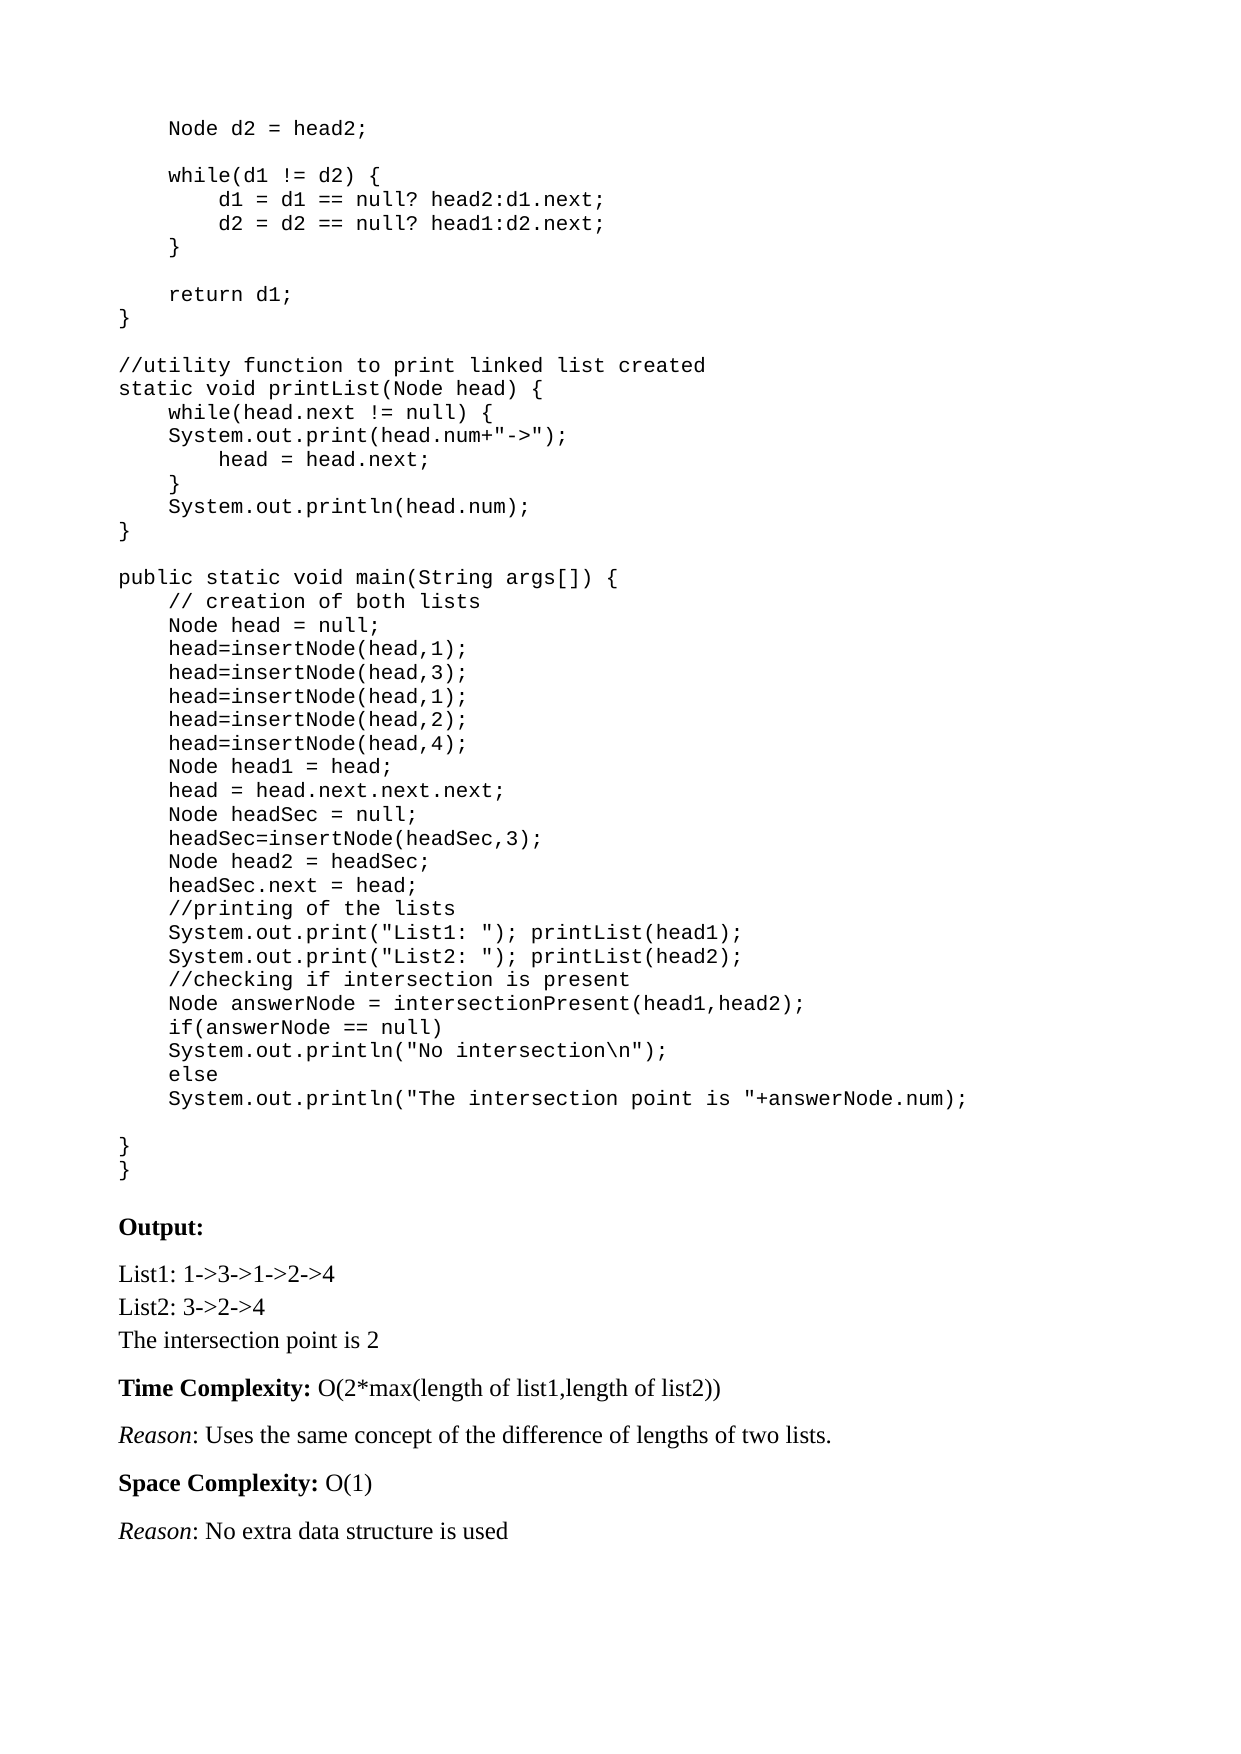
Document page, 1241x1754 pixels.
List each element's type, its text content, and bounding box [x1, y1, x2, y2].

text Output: [118, 1212, 1122, 1240]
text head = head.next; [118, 449, 1122, 473]
text head=insertNode(head,1); [118, 686, 1122, 709]
text Node head = null; [118, 615, 1122, 638]
text //printing of the lists [118, 898, 1122, 922]
text Node headSec = null; [118, 804, 1122, 827]
text d1 = d1 == null? head2:d1.next; [118, 189, 1122, 213]
text //utility function to print linked list created [118, 354, 1122, 378]
text } [118, 473, 1122, 496]
text Space Complexity: O(1) [118, 1468, 1122, 1497]
text if(answerNode == null) [118, 1017, 1122, 1040]
text head=insertNode(head,4); [118, 733, 1122, 757]
text public static void main(String args[]) { [118, 567, 1122, 591]
text Node answerNode = intersectionPresent(head1,head2); [118, 993, 1122, 1017]
text System.out.print("List2: "); printList(head2); [118, 946, 1122, 969]
text Node head2 = headSec; [118, 851, 1122, 875]
text head=insertNode(head,2); [118, 709, 1122, 733]
text Node d2 = head2; [118, 118, 1122, 142]
text Reason: No extra data structure is used [118, 1516, 1122, 1544]
text } [118, 1158, 1122, 1182]
text while(d1 != d2) { [118, 165, 1122, 189]
text d2 = d2 == null? head1:d2.next; [118, 213, 1122, 236]
text head = head.next.next.next; [118, 780, 1122, 804]
text head=insertNode(head,1); [118, 638, 1122, 662]
text System.out.println(head.num); [118, 496, 1122, 520]
text head=insertNode(head,3); [118, 662, 1122, 686]
text // creation of both lists [118, 591, 1122, 615]
text } [118, 1135, 1122, 1158]
text static void printList(Node head) { [118, 378, 1122, 402]
text while(head.next != null) { [118, 402, 1122, 426]
text } [118, 520, 1122, 544]
text headSec=insertNode(headSec,3); [118, 827, 1122, 851]
text System.out.print(head.num+"->"); [118, 426, 1122, 449]
text } [118, 307, 1122, 331]
text System.out.print("List1: "); printList(head1); [118, 922, 1122, 946]
text List1: 1->3->1->2->4 List2: 3->2->4 The intersection point is 2 [118, 1259, 1122, 1354]
text headSec.next = head; [118, 875, 1122, 898]
text } [118, 236, 1122, 260]
text Time Complexity: O(2*max(length of list1,length of list2)) [118, 1373, 1122, 1402]
text return d1; [118, 284, 1122, 307]
text Node head1 = head; [118, 757, 1122, 780]
text System.out.println("The intersection point is "+answerNode.num); [118, 1088, 1122, 1111]
text System.out.println("No intersection\n"); [118, 1040, 1122, 1064]
text //checking if intersection is present [118, 969, 1122, 993]
text Reason: Uses the same concept of the difference of lengths of two lists. [118, 1421, 1122, 1449]
text else [118, 1064, 1122, 1088]
